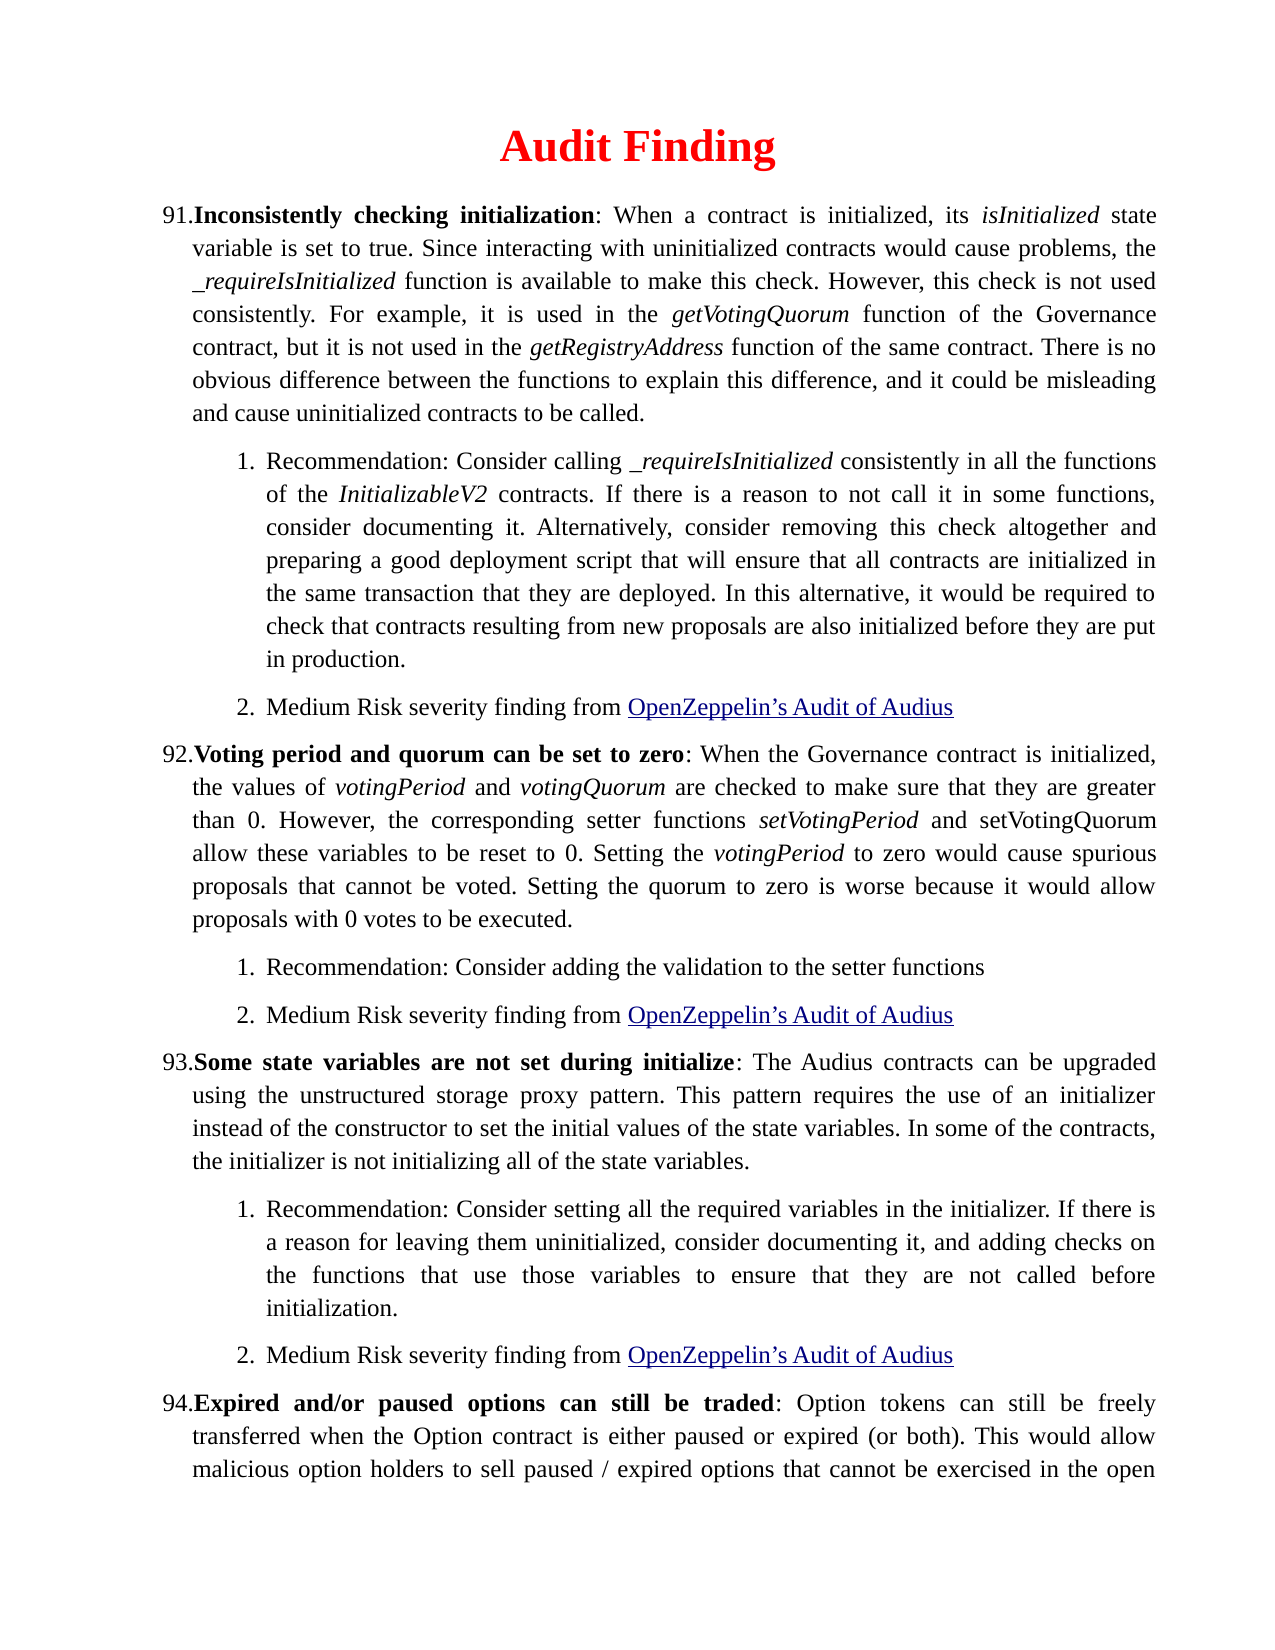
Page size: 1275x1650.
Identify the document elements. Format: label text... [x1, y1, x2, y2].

list Voting period and quorum can be set to zero: When the Governance contract is initialized, the values of votingPeriod and votingQuorum are checked to make sure that they are greater than 0. However, the corresponding setter functions setVotingPeriod and setVotingQuorum allow these variables to be reset to 0. Setting the votingPeriod to zero would cause spurious proposals that cannot be voted. Setting the quorum to zero is worse because it would allow proposals with 0 votes to be executed. [162, 739, 1157, 933]
list Recommendation: Consider calling _requireIsInitialized consistently in all the functions of the InitializableV2 contracts. If there is a reason to not call it in some functions, consider documenting it. Alternatively, consider removing this check altogether and preparing a good deployment script that will ensure that all contracts are initialized in the same transaction that they are deployed. In this alternative, it would be required to check that contracts resulting from new proposals are also initialized before they are put in production. [236, 446, 1157, 673]
list Medium Risk severity finding from OpenZeppelin’s Audit of Audius [236, 1000, 1157, 1028]
list Recommendation: Consider setting all the required variables in the initializer. If there is a reason for leaving them uninitialized, consider documenting it, and adding checks on the functions that use those variables to ensure that they are not called before initialization. [236, 1194, 1157, 1322]
list Recommendation: Consider adding the validation to the setter functions [236, 952, 1157, 981]
list Expired and/or paused options can still be traded: Option tokens can still be freely transferred when the Option contract is either paused or expired (or both). This would allow malicious option holders to sell paused / expired options that cannot be exercised in the open [162, 1388, 1157, 1483]
list Medium Risk severity finding from OpenZeppelin’s Audit of Audius [236, 1341, 1157, 1369]
list Inconsistently checking initialization: When a contract is initialized, its isInitialized state variable is set to true. Since interacting with uninitialized contracts would cause problems, the _requireIsInitialized function is available to make this check. However, this check is not used consistently. For example, it is used in the getVotingQuorum function of the Governance contract, but it is not used in the getRegistryAddress function of the same contract. There is no obvious difference between the functions to explain this difference, and it could be misleading and cause uninitialized contracts to be called. [162, 200, 1157, 427]
list Some state variables are not set during initialize: The Audius contracts can be upgraded using the unstructured storage proxy pattern. This pattern requires the use of an initializer instead of the constructor to set the initial values of the state variables. In some of the contracts, the initializer is not initializing all of the state variables. [162, 1047, 1157, 1175]
list Medium Risk severity finding from OpenZeppelin’s Audit of Audius [236, 692, 1157, 721]
